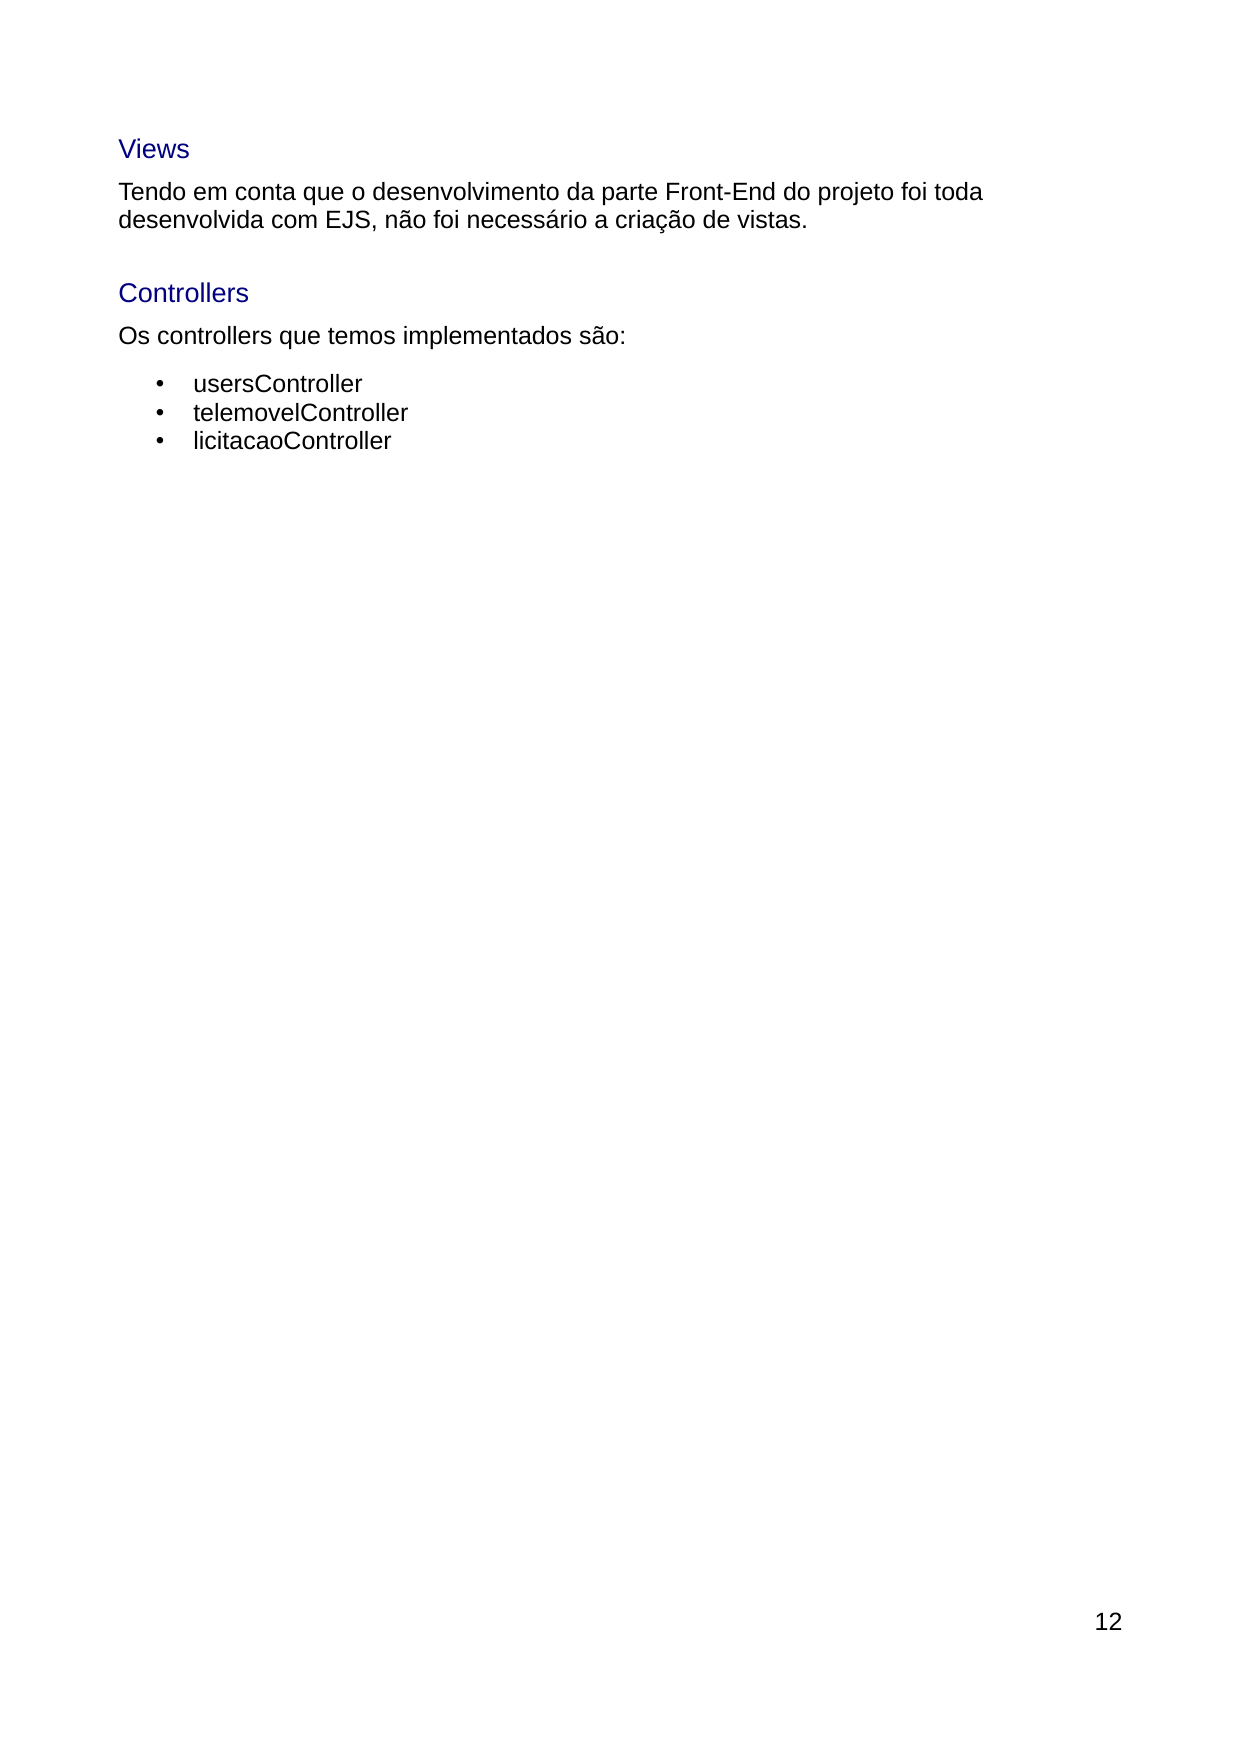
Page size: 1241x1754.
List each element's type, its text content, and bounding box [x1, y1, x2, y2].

subtitle Controllers [118, 277, 1122, 308]
subtitle Views [118, 133, 1122, 164]
list usersController [156, 369, 1122, 397]
text desenvolvida com EJS, não foi necessário a criação de vistas. [118, 205, 1122, 234]
text Tendo em conta que o desenvolvimento da parte Front-End do projeto foi toda [118, 176, 1122, 205]
text Os controllers que temos implementados são: [118, 321, 1122, 350]
list licitacaoController [156, 426, 1122, 455]
list telemovelController [156, 397, 1122, 426]
